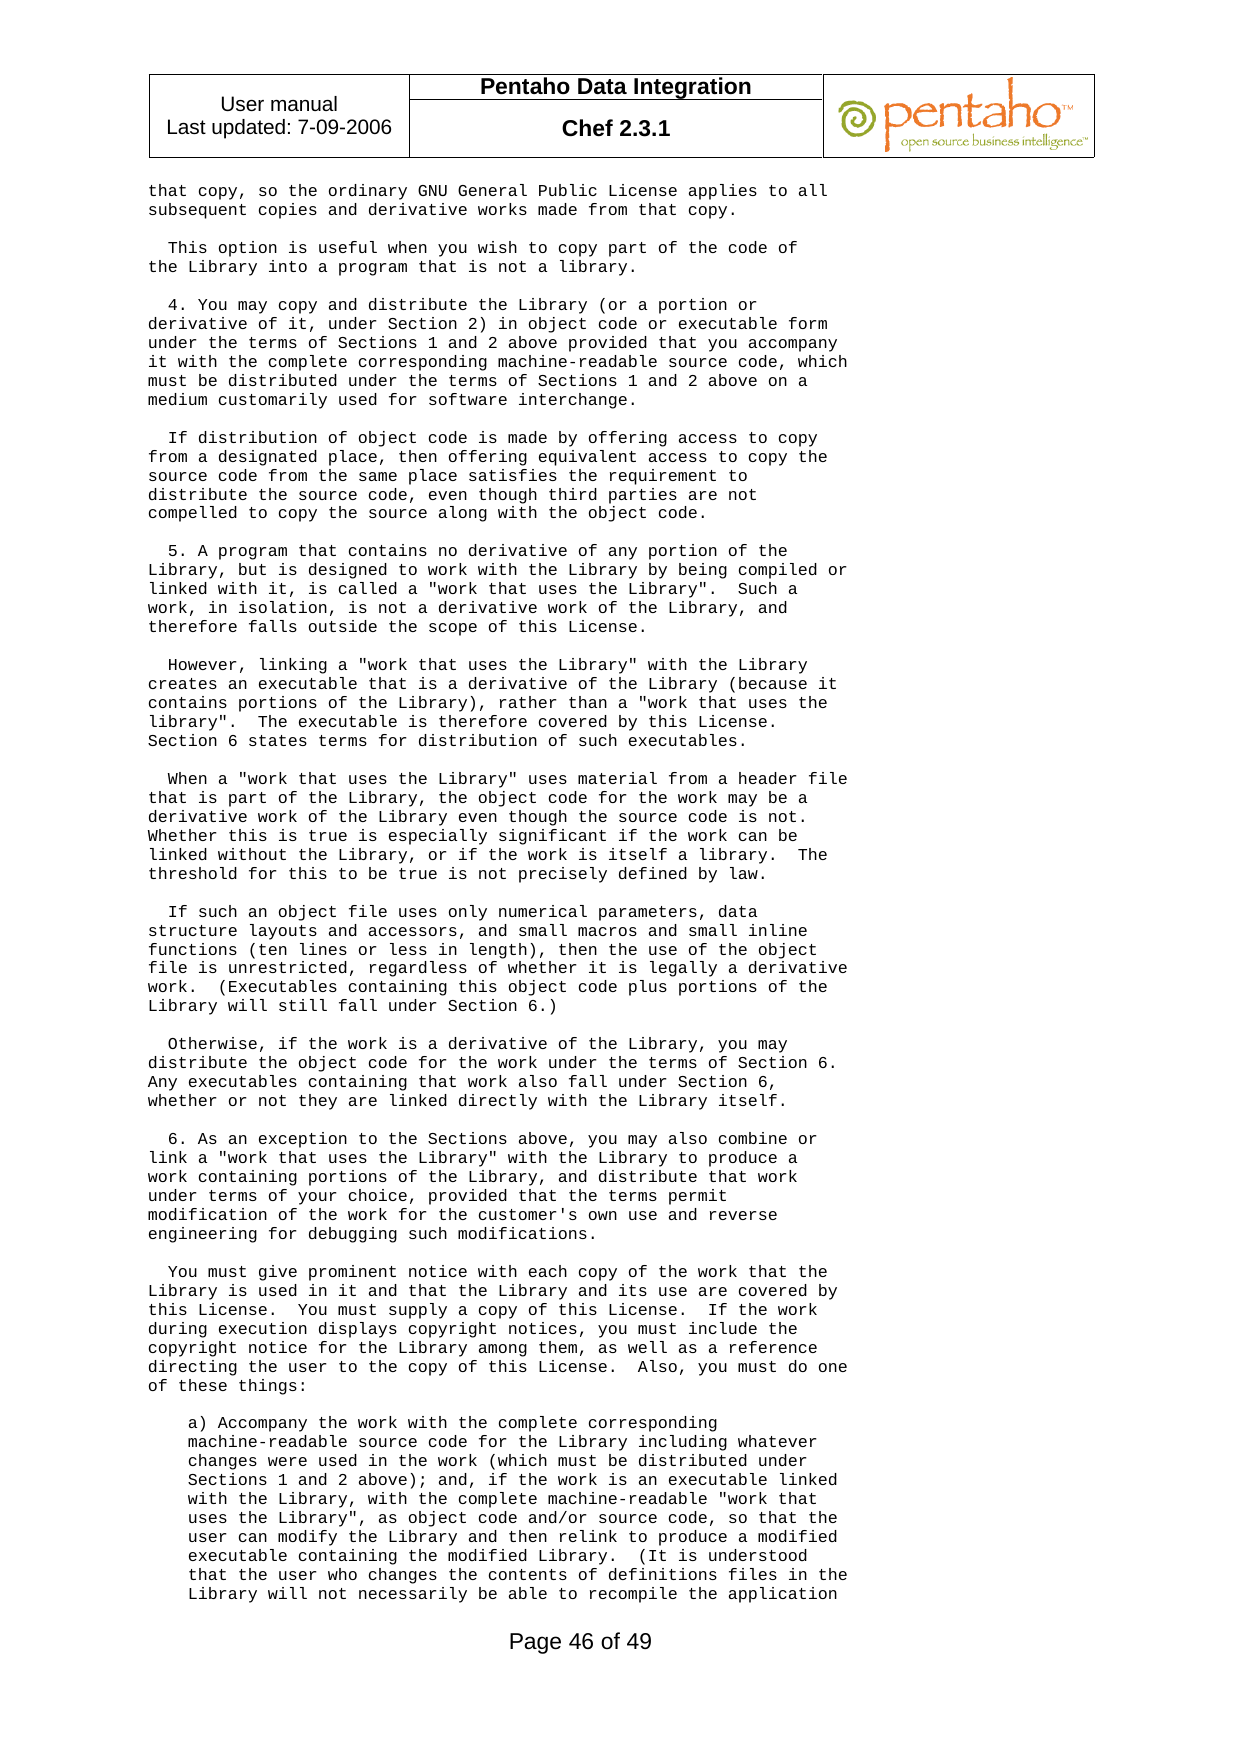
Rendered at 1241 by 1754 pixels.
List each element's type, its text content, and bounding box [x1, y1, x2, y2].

text that copy, so the ordinary GNU General Public License applies to all subsequent copies and derivative works made from that copy. This option is useful when you wish to copy part of the code of the Library into a program that is not a library. 4. You may copy and distribute the Library (or a portion or derivative of it, under Section 2) in object code or executable form under the terms of Sections 1 and 2 above provided that you accompany it with the complete corresponding machine-readable source code, which must be distributed under the terms of Sections 1 and 2 above on a medium customarily used for software interchange. If distribution of object code is made by offering access to copy from a designated place, then offering equivalent access to copy the source code from the same place satisfies the requirement to distribute the source code, even though third parties are not compelled to copy the source along with the object code. 5. A program that contains no derivative of any portion of the Library, but is designed to work with the Library by being compiled or linked with it, is called a "work that uses the Library". Such a work, in isolation, is not a derivative work of the Library, and therefore falls outside the scope of this License. However, linking a "work that uses the Library" with the Library creates an executable that is a derivative of the Library (because it contains portions of the Library), rather than a "work that uses the library". The executable is therefore covered by this License. Section 6 states terms for distribution of such executables. When a "work that uses the Library" uses material from a header file that is part of the Library, the object code for the work may be a derivative work of the Library even though the source code is not. Whether this is true is especially significant if the work can be linked without the Library, or if the work is itself a library. The threshold for this to be true is not precisely defined by law. If such an object file uses only numerical parameters, data structure layouts and accessors, and small macros and small inline functions (ten lines or less in length), then the use of the object file is unrestricted, regardless of whether it is legally a derivative work. (Executables containing this object code plus portions of the Library will still fall under Section 6.) Otherwise, if the work is a derivative of the Library, you may distribute the object code for the work under the terms of Section 6. Any executables containing that work also fall under Section 6, whether or not they are linked directly with the Library itself. 6. As an exception to the Sections above, you may also combine or link a "work that uses the Library" with the Library to produce a work containing portions of the Library, and distribute that work under terms of your choice, provided that the terms permit modification of the work for the customer's own use and reverse engineering for debugging such modifications. You must give prominent notice with each copy of the work that the Library is used in it and that the Library and its use are covered by this License. You must supply a copy of this License. If the work during execution displays copyright notices, you must include the copyright notice for the Library among them, as well as a reference directing the user to the copy of this License. Also, you must do one of these things: a) Accompany the work with the complete corresponding machine-readable source code for the Library including whatever changes were used in the work (which must be distributed under Sections 1 and 2 above); and, if the work is an executable linked with the Library, with the complete machine-readable "work that uses the Library", as object code and/or source code, so that the user can modify the Library and then relink to produce a modified executable containing the modified Library. (It is understood that the user who changes the contents of definitions files in the Library will not necessarily be able to recompile the application [148, 183, 1092, 1604]
